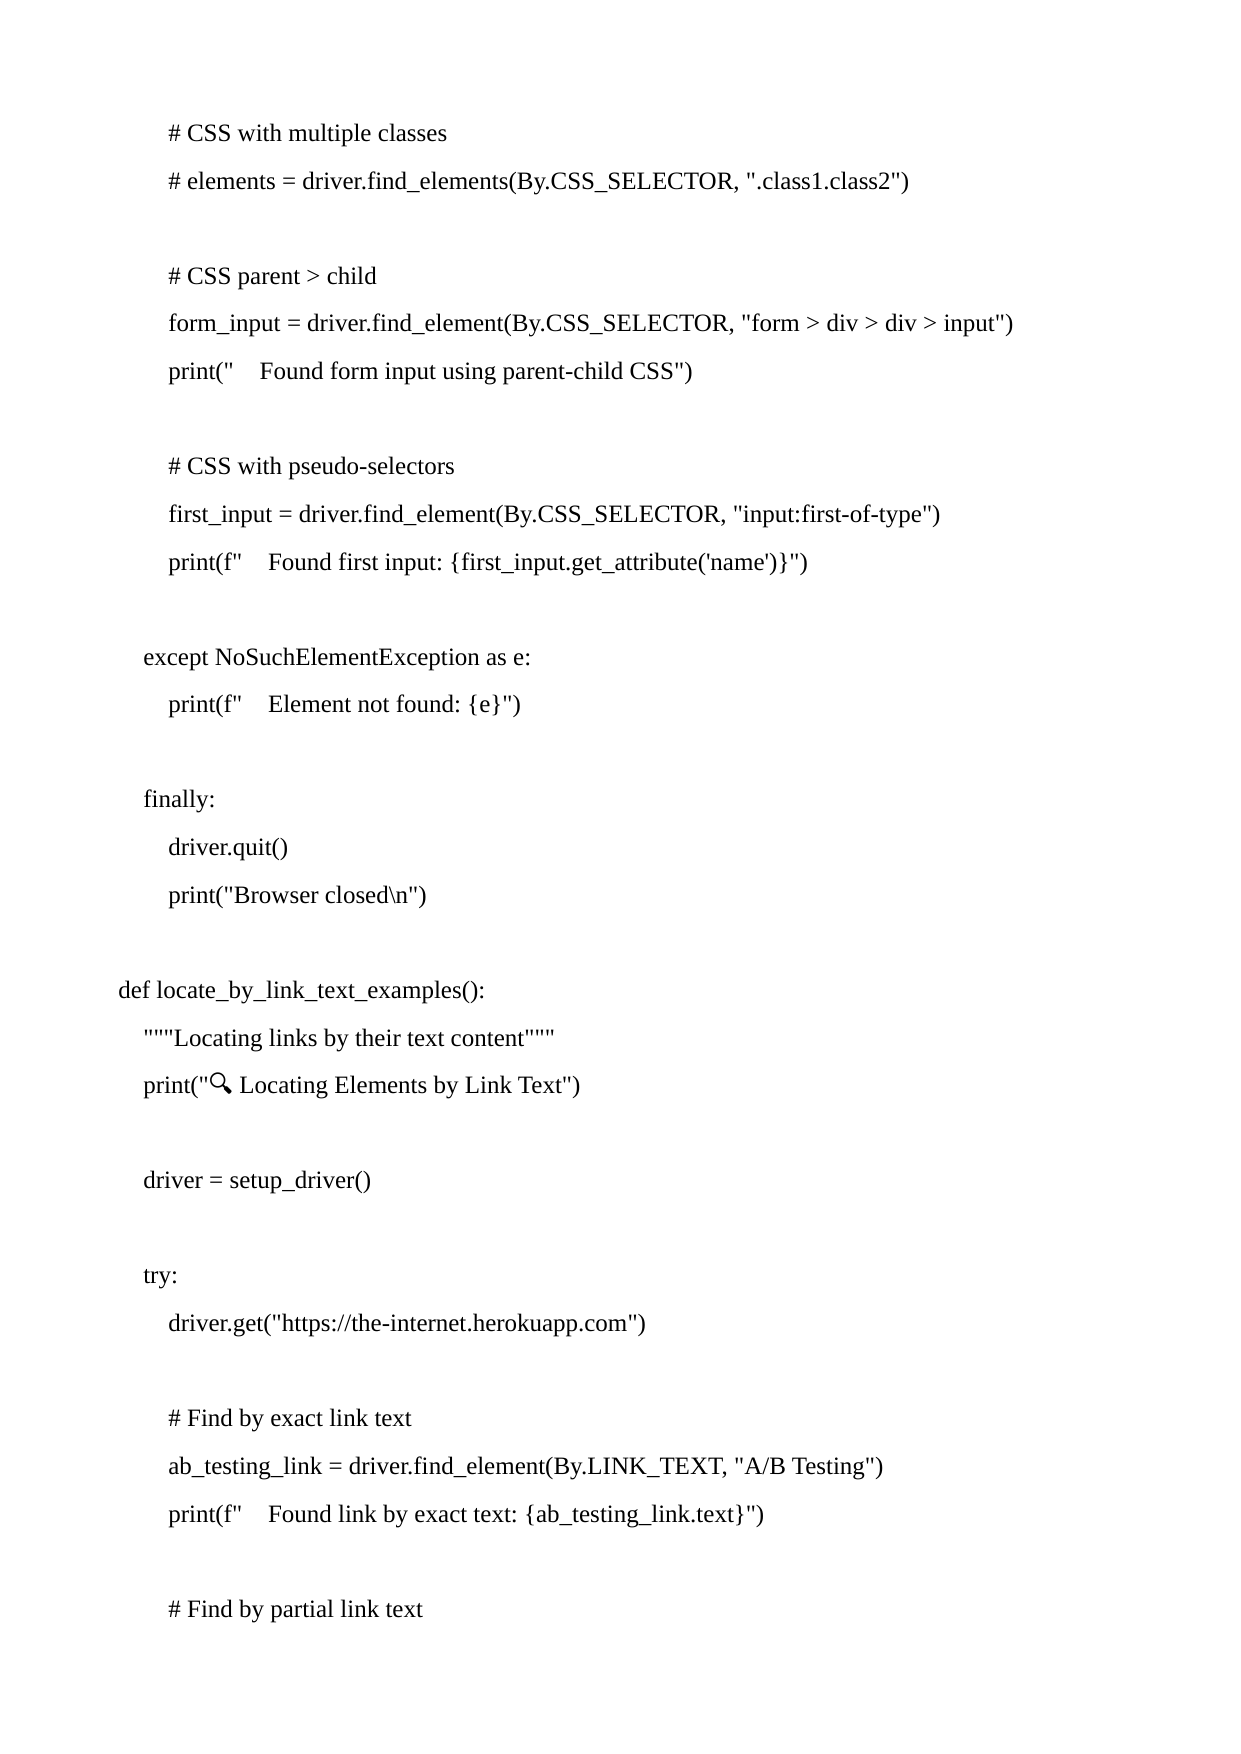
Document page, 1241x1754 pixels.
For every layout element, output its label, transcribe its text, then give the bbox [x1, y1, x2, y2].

text print(f"❌ Element not found: {e}") [118, 689, 1122, 718]
text def locate_by_link_text_examples(): [118, 975, 1122, 1004]
text print("Browser closed\n") [118, 880, 1122, 908]
text # CSS with pseudo-selectors [118, 451, 1122, 480]
text driver.get("https://the-internet.herokuapp.com") [118, 1308, 1122, 1337]
text # CSS with multiple classes [118, 118, 1122, 147]
text ab_testing_link = driver.find_element(By.LINK_TEXT, "A/B Testing") [118, 1451, 1122, 1480]
text # Find by partial link text [118, 1594, 1122, 1623]
text finally: [118, 784, 1122, 813]
text print("🔍 Locating Elements by Link Text") [118, 1070, 1122, 1099]
text """Locating links by their text content""" [118, 1023, 1122, 1051]
text print(f"✅ Found first input: {first_input.get_attribute('name')}") [118, 547, 1122, 575]
text form_input = driver.find_element(By.CSS_SELECTOR, "form > div > div > input") [118, 308, 1122, 337]
text try: [118, 1261, 1122, 1289]
text # elements = driver.find_elements(By.CSS_SELECTOR, ".class1.class2") [118, 166, 1122, 194]
text first_input = driver.find_element(By.CSS_SELECTOR, "input:first-of-type") [118, 499, 1122, 528]
text driver.quit() [118, 832, 1122, 861]
text print(f"✅ Found link by exact text: {ab_testing_link.text}") [118, 1499, 1122, 1527]
text print("✅ Found form input using parent-child CSS") [118, 356, 1122, 385]
text driver = setup_driver() [118, 1165, 1122, 1194]
text except NoSuchElementException as e: [118, 642, 1122, 671]
text # CSS parent > child [118, 261, 1122, 290]
text # Find by exact link text [118, 1403, 1122, 1432]
